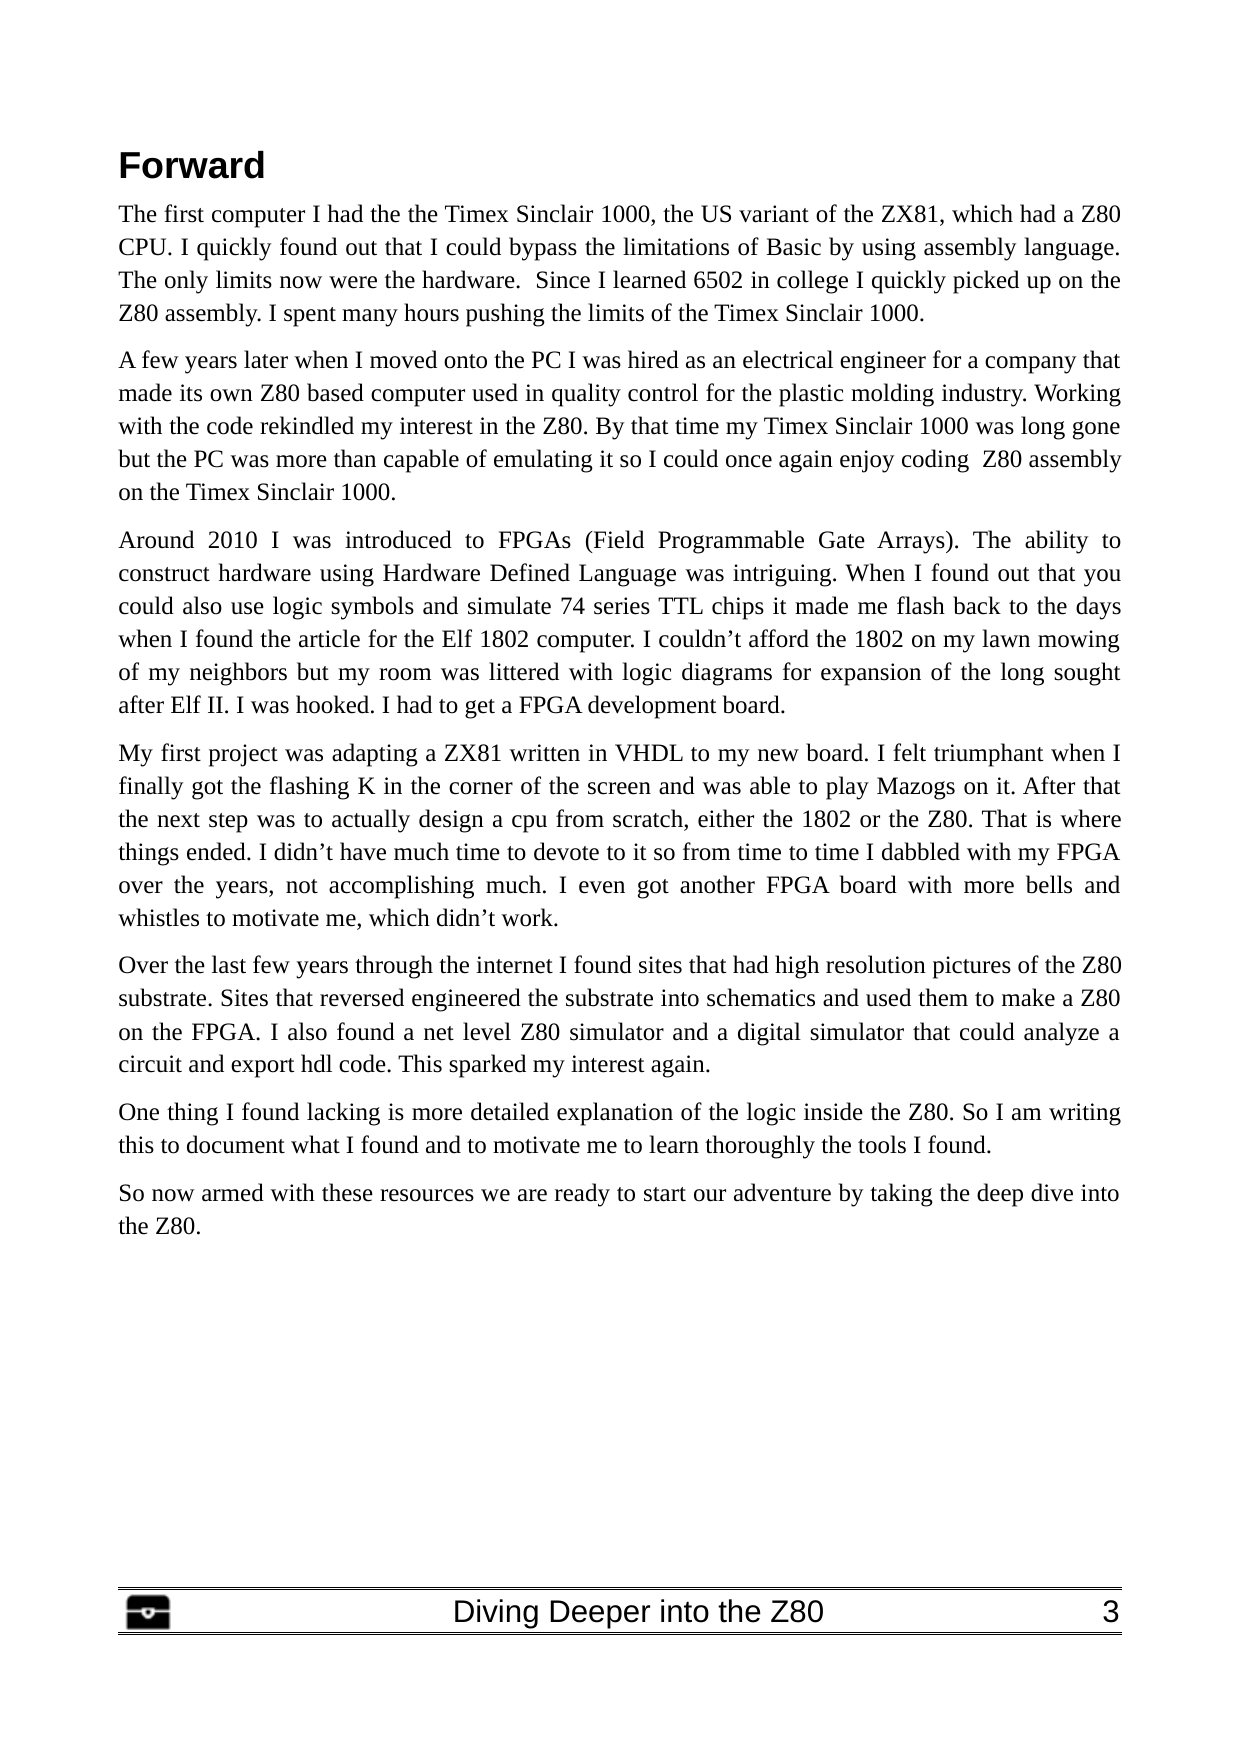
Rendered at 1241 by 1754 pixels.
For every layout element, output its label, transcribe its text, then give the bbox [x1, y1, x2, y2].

text So now armed with these resources we are ready to start our adventure by taking the deep dive into the Z80. [118, 1178, 1122, 1239]
text A few years later when I moved onto the PC I was hired as an electrical engineer for a company that made its own Z80 based computer used in quality control for the plastic molding industry. Working with the code rekindled my interest in the Z80. By that time my Timex Sinclair 1000 was long gone but the PC was more than capable of emulating it so I could once again enjoy coding Z80 assembly on the Timex Sinclair 1000. [118, 345, 1122, 506]
text One thing I found lacking is more detailed explanation of the logic inside the Z80. So I am writing this to document what I found and to motivate me to learn thoroughly the tools I found. [118, 1097, 1122, 1159]
text My first project was adapting a ZX81 written in VHDL to my new board. I felt triumphant when I finally got the flashing K in the corner of the screen and was able to play Mazogs on it. After that the next step was to actually design a cpu from scratch, either the 1802 or the Z80. That is where things ended. I didn’t have much time to devote to it so from time to time I dabbled with my FPGA over the years, not accomplishing much. I even got another FPGA board with more bells and whistles to motivate me, which didn’t work. [118, 738, 1122, 932]
text The first computer I had the the Timex Sinclair 1000, the US variant of the ZX81, which had a Z80 CPU. I quickly found out that I could bypass the limitations of Basic by using assembly language. The only limits now were the hardware. Since I learned 6502 in college I quickly picked up on the Z80 assembly. I spent many hours pushing the limits of the Timex Sinclair 1000. [118, 199, 1122, 327]
picture [123, 1587, 174, 1638]
text Over the last few years through the internet I found sites that had high resolution pictures of the Z80 substrate. Sites that reversed engineered the substrate into schematics and used them to make a Z80 on the FPGA. I also found a net level Z80 simulator and a digital simulator that could analyze a circuit and export hdl code. This sparked my interest again. [118, 951, 1122, 1078]
text Around 2010 I was introduced to FPGAs (Field Programmable Gate Arrays). The ability to construct hardware using Hardware Defined Language was intriguing. When I found out that you could also use logic symbols and simulate 74 series TTL chips it made me flash back to the days when I found the article for the Elf 1802 computer. I couldn’t afford the 1802 on my lawn mowing of my neighbors but my room was littered with logic diagrams for expansion of the long sought after Elf II. I was hooked. I had to get a FPGA development board. [118, 525, 1122, 719]
subtitle Forward [118, 143, 1122, 186]
